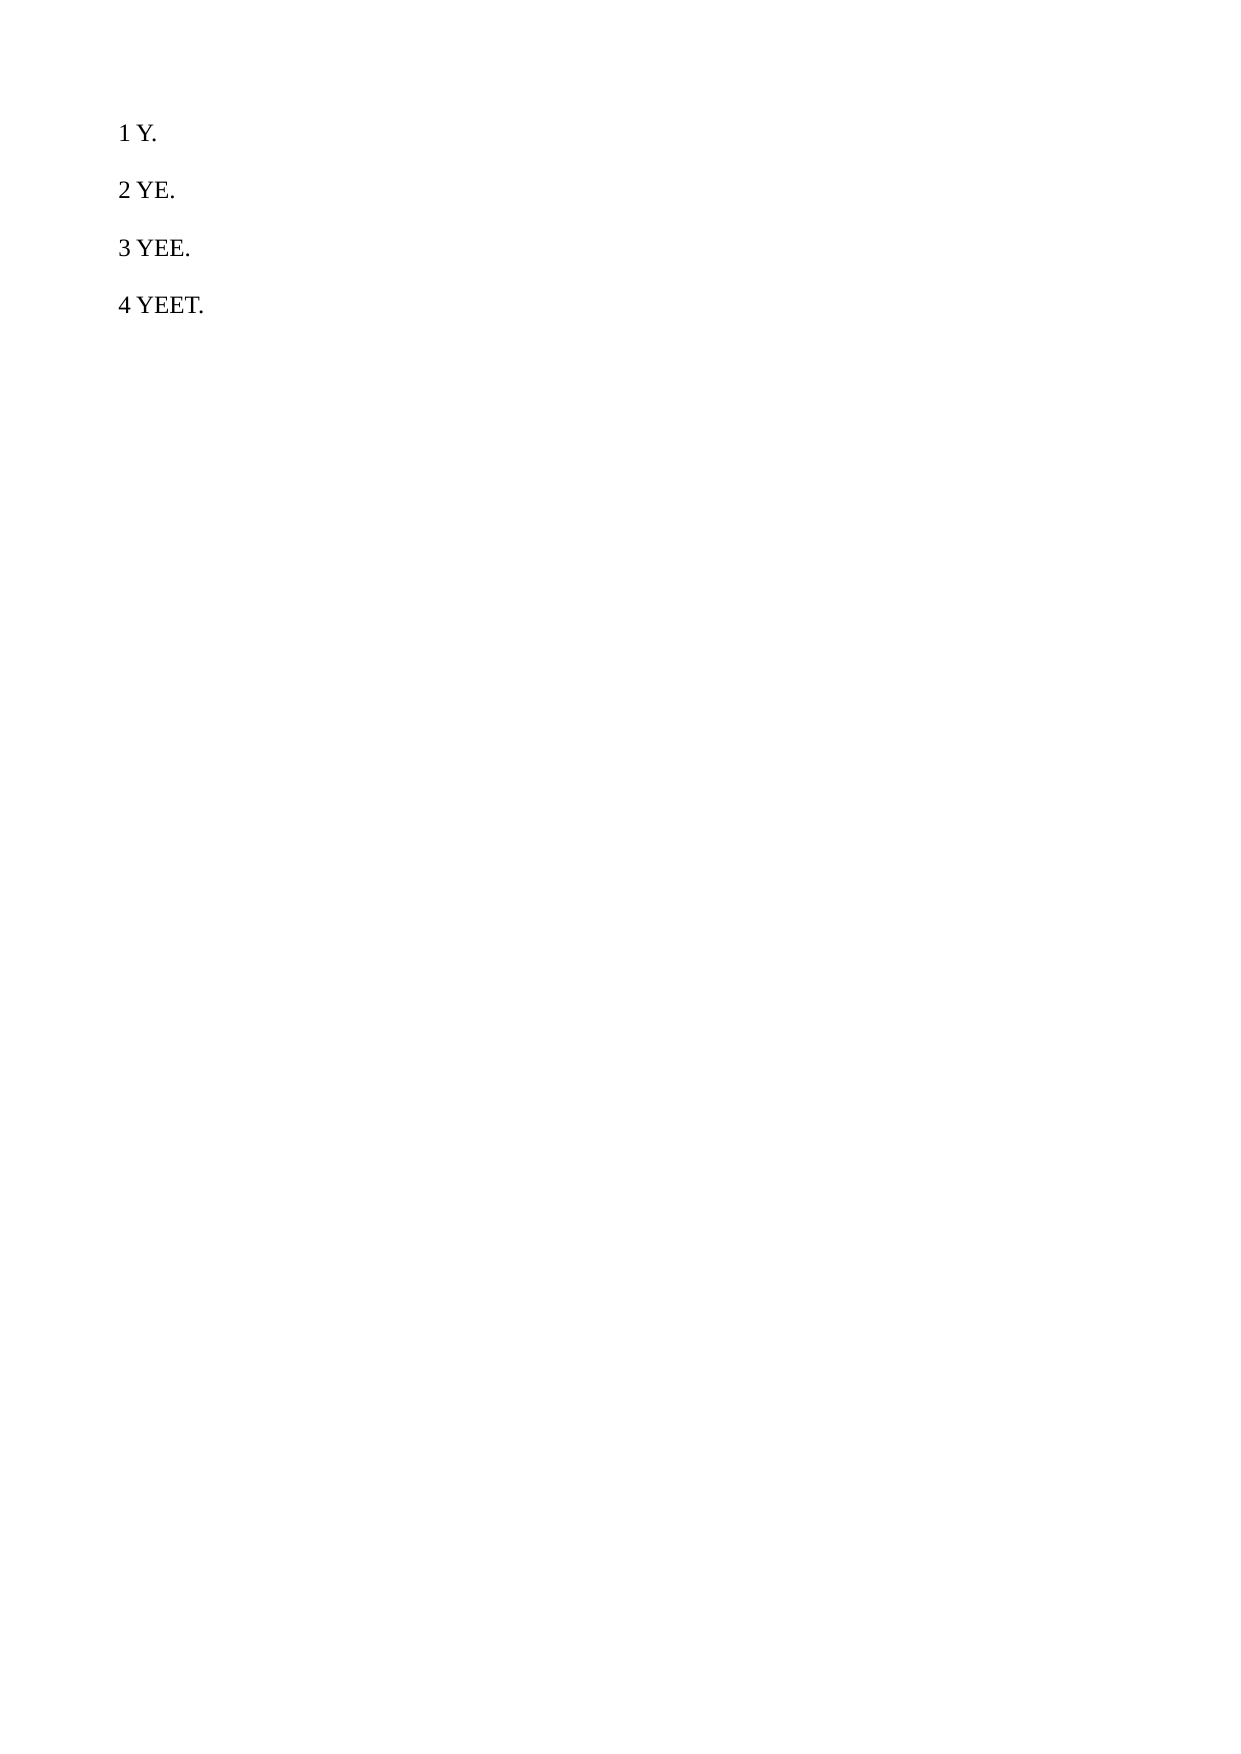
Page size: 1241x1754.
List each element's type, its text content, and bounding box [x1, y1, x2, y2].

text 4 YEET. [118, 291, 1122, 319]
text 2 YE. [118, 176, 1122, 204]
text 3 YEE. [118, 233, 1122, 262]
text 1 Y. [118, 118, 1122, 147]
